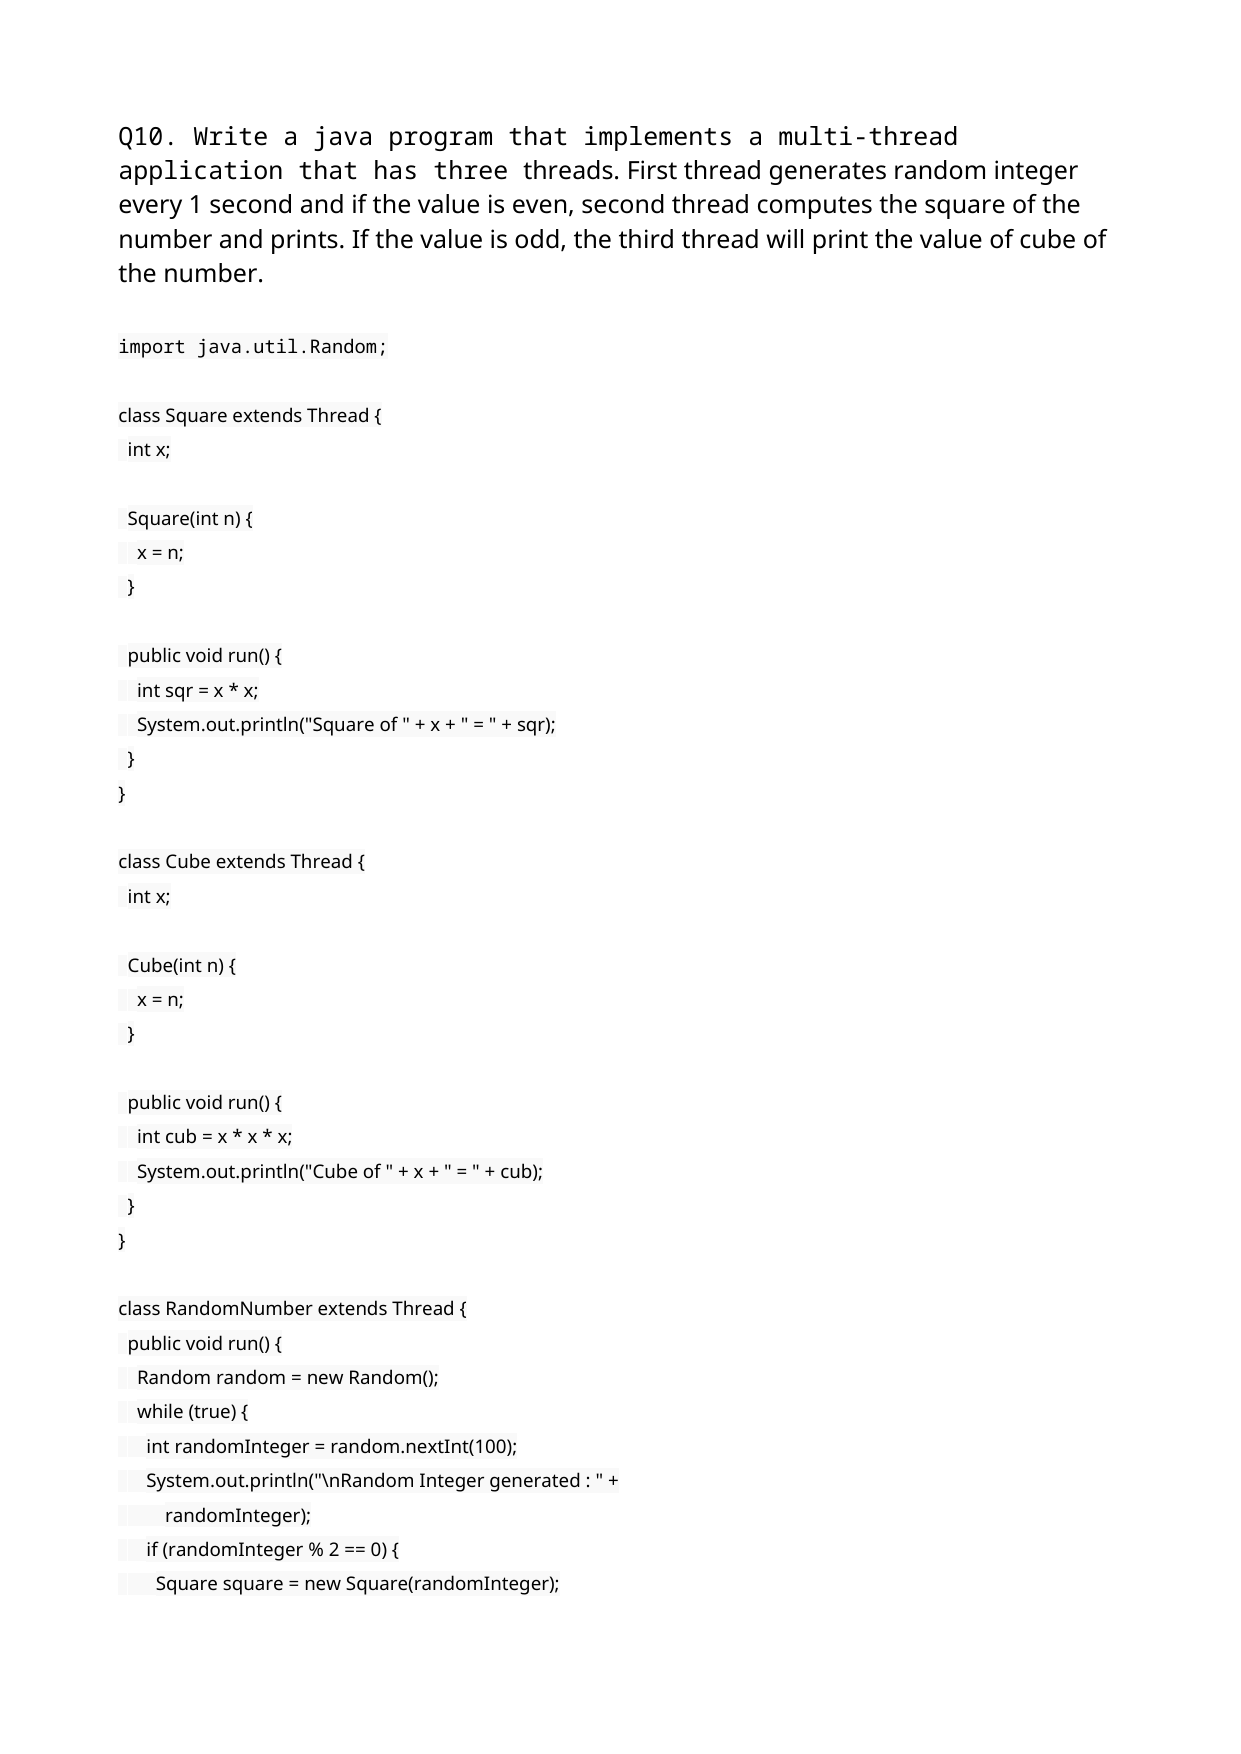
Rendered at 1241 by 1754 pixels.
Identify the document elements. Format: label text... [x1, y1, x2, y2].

text class Square extends Thread { [118, 393, 1122, 427]
text while (true) { [118, 1390, 1122, 1424]
text } [118, 737, 1122, 771]
text int sqr = x * x; [118, 668, 1122, 702]
text } [118, 771, 1122, 806]
text public void run() { [118, 1081, 1122, 1115]
text System.out.println("\nRandom Integer generated : " + [118, 1459, 1122, 1493]
text Square square = new Square(randomInteger); [118, 1562, 1122, 1596]
text } [118, 1218, 1122, 1252]
text int x; [118, 874, 1122, 909]
text System.out.println("Square of " + x + " = " + sqr); [118, 702, 1122, 737]
text } [118, 565, 1122, 599]
text Random random = new Random(); [118, 1356, 1122, 1390]
text if (randomInteger % 2 == 0) { [118, 1527, 1122, 1562]
text Q10. Write a java program that implements a multi-thread application that has three threads. First thread generates random integer every 1 second and if the value is even, second thread computes the square of the number and prints. If the value is odd, the third thread will print the value of cube of the number. [118, 118, 1122, 290]
text randomInteger); [118, 1493, 1122, 1527]
text Square(int n) { [118, 496, 1122, 531]
text class RandomNumber extends Thread { [118, 1287, 1122, 1321]
text } [118, 1012, 1122, 1046]
text x = n; [118, 531, 1122, 565]
text int randomInteger = random.nextInt(100); [118, 1424, 1122, 1459]
text import java.util.Random; [118, 324, 1122, 359]
text System.out.println("Cube of " + x + " = " + cub); [118, 1149, 1122, 1184]
text Cube(int n) { [118, 943, 1122, 977]
text } [118, 1184, 1122, 1218]
text public void run() { [118, 1321, 1122, 1356]
text public void run() { [118, 634, 1122, 668]
text x = n; [118, 977, 1122, 1012]
text class Cube extends Thread { [118, 840, 1122, 874]
text int x; [118, 427, 1122, 462]
text int cub = x * x * x; [118, 1115, 1122, 1149]
